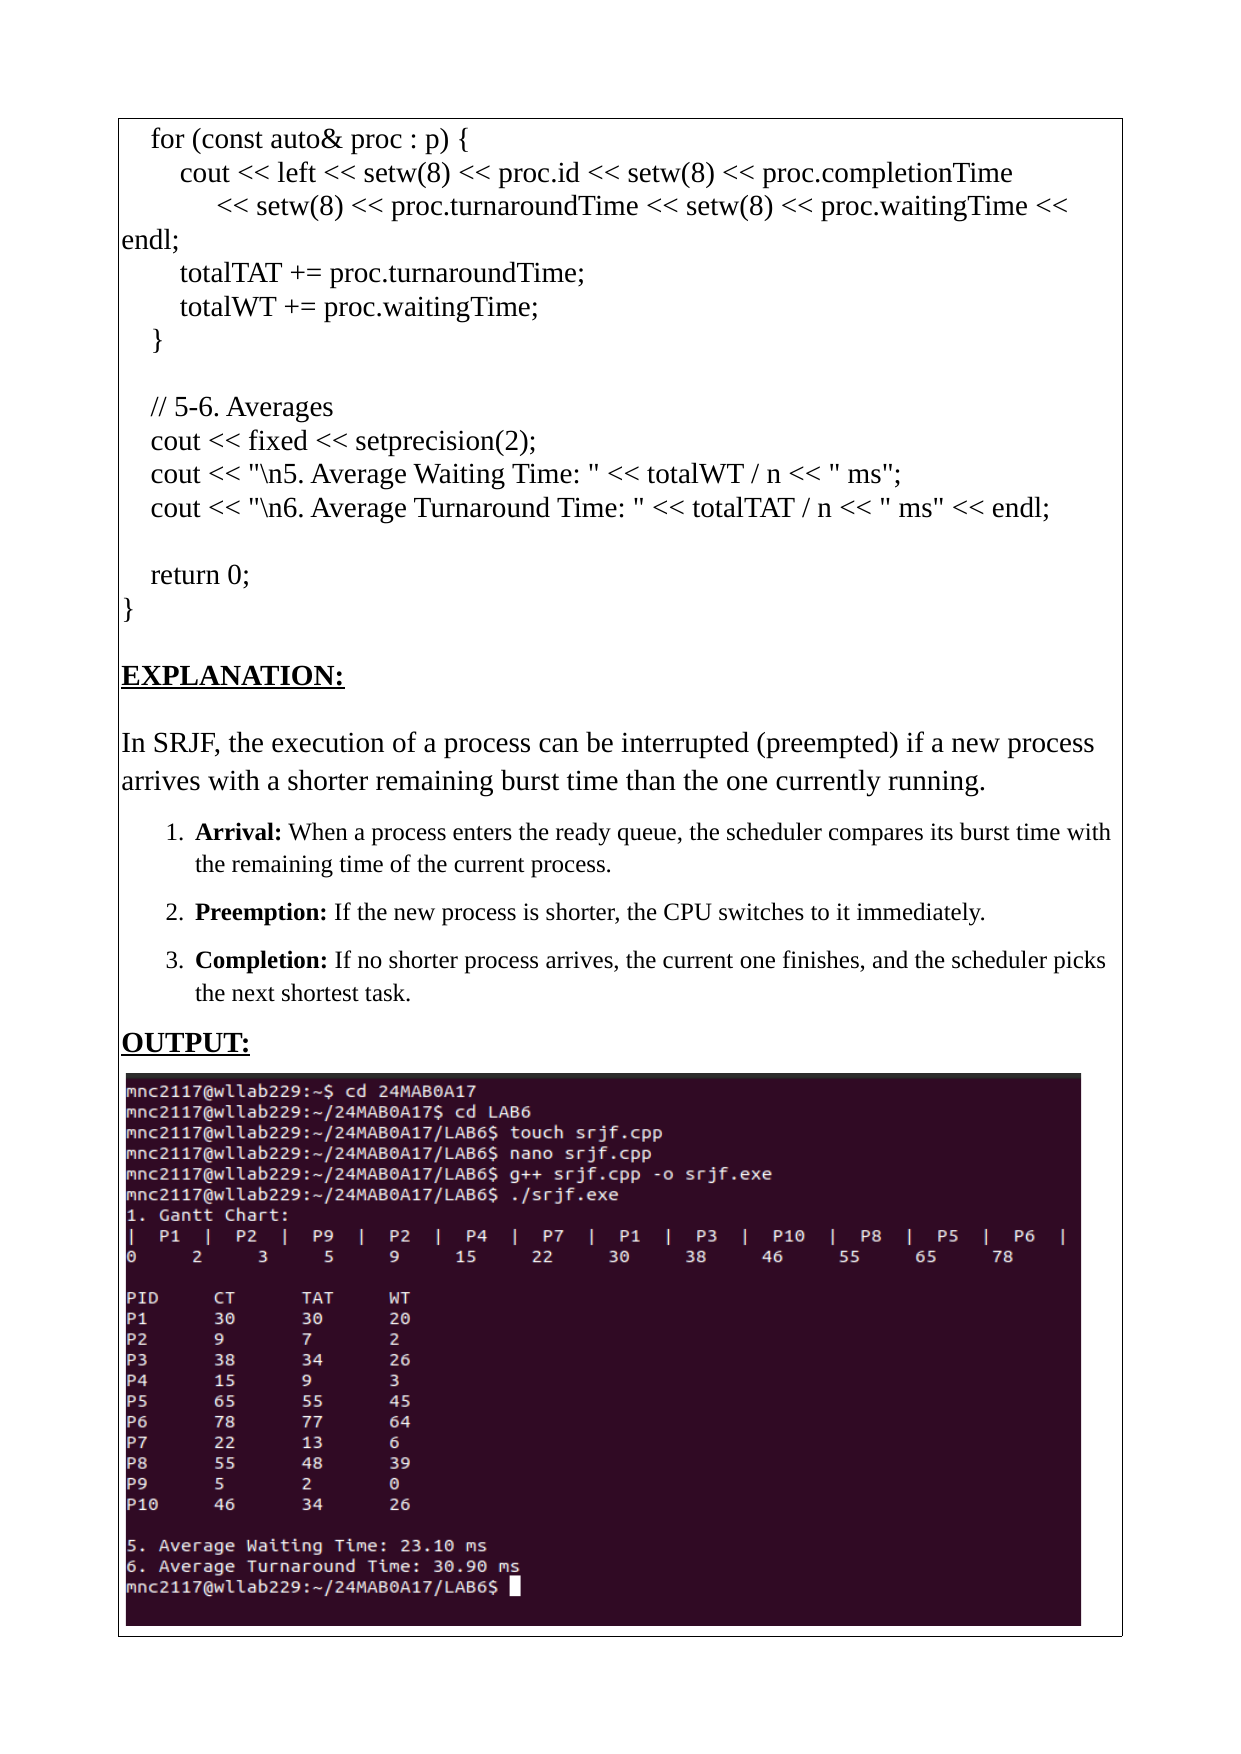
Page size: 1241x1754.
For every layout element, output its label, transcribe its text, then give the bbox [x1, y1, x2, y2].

text for (const auto& proc : p) { [121, 121, 1119, 155]
text } [121, 591, 1119, 624]
text cout << fixed << setprecision(2); [121, 423, 1119, 457]
text return 0; [121, 557, 1119, 591]
text << setw(8) << proc.turnaroundTime << setw(8) << proc.waitingTime << endl; [121, 188, 1119, 255]
text cout << left << setw(8) << proc.id << setw(8) << proc.completionTime [121, 155, 1119, 188]
text // 5-6. Averages [121, 389, 1119, 423]
text cout << "\n6. Average Turnaround Time: " << totalTAT / n << " ms" << endl; [121, 490, 1119, 524]
text OUTPUT: [121, 1025, 1119, 1059]
text EXPLANATION: [121, 658, 1119, 691]
picture [125, 1073, 1082, 1626]
list Preemption: If the new process is shorter, the CPU switches to it immediately. [165, 897, 1119, 926]
list Completion: If no shorter process arrives, the current one finishes, and the scheduler picks the next shortest task. [165, 945, 1119, 1007]
list Arrival: When a process enters the ready queue, the scheduler compares its burst time with the remaining time of the current process. [165, 817, 1119, 878]
text totalWT += proc.waitingTime; [121, 289, 1119, 322]
text totalTAT += proc.turnaroundTime; [121, 255, 1119, 289]
text } [121, 322, 1119, 356]
text In SRJF, the execution of a process can be interrupted (preempted) if a new process arrives with a shorter remaining burst time than the one currently running. [121, 725, 1119, 797]
text cout << "\n5. Average Waiting Time: " << totalWT / n << " ms"; [121, 457, 1119, 490]
